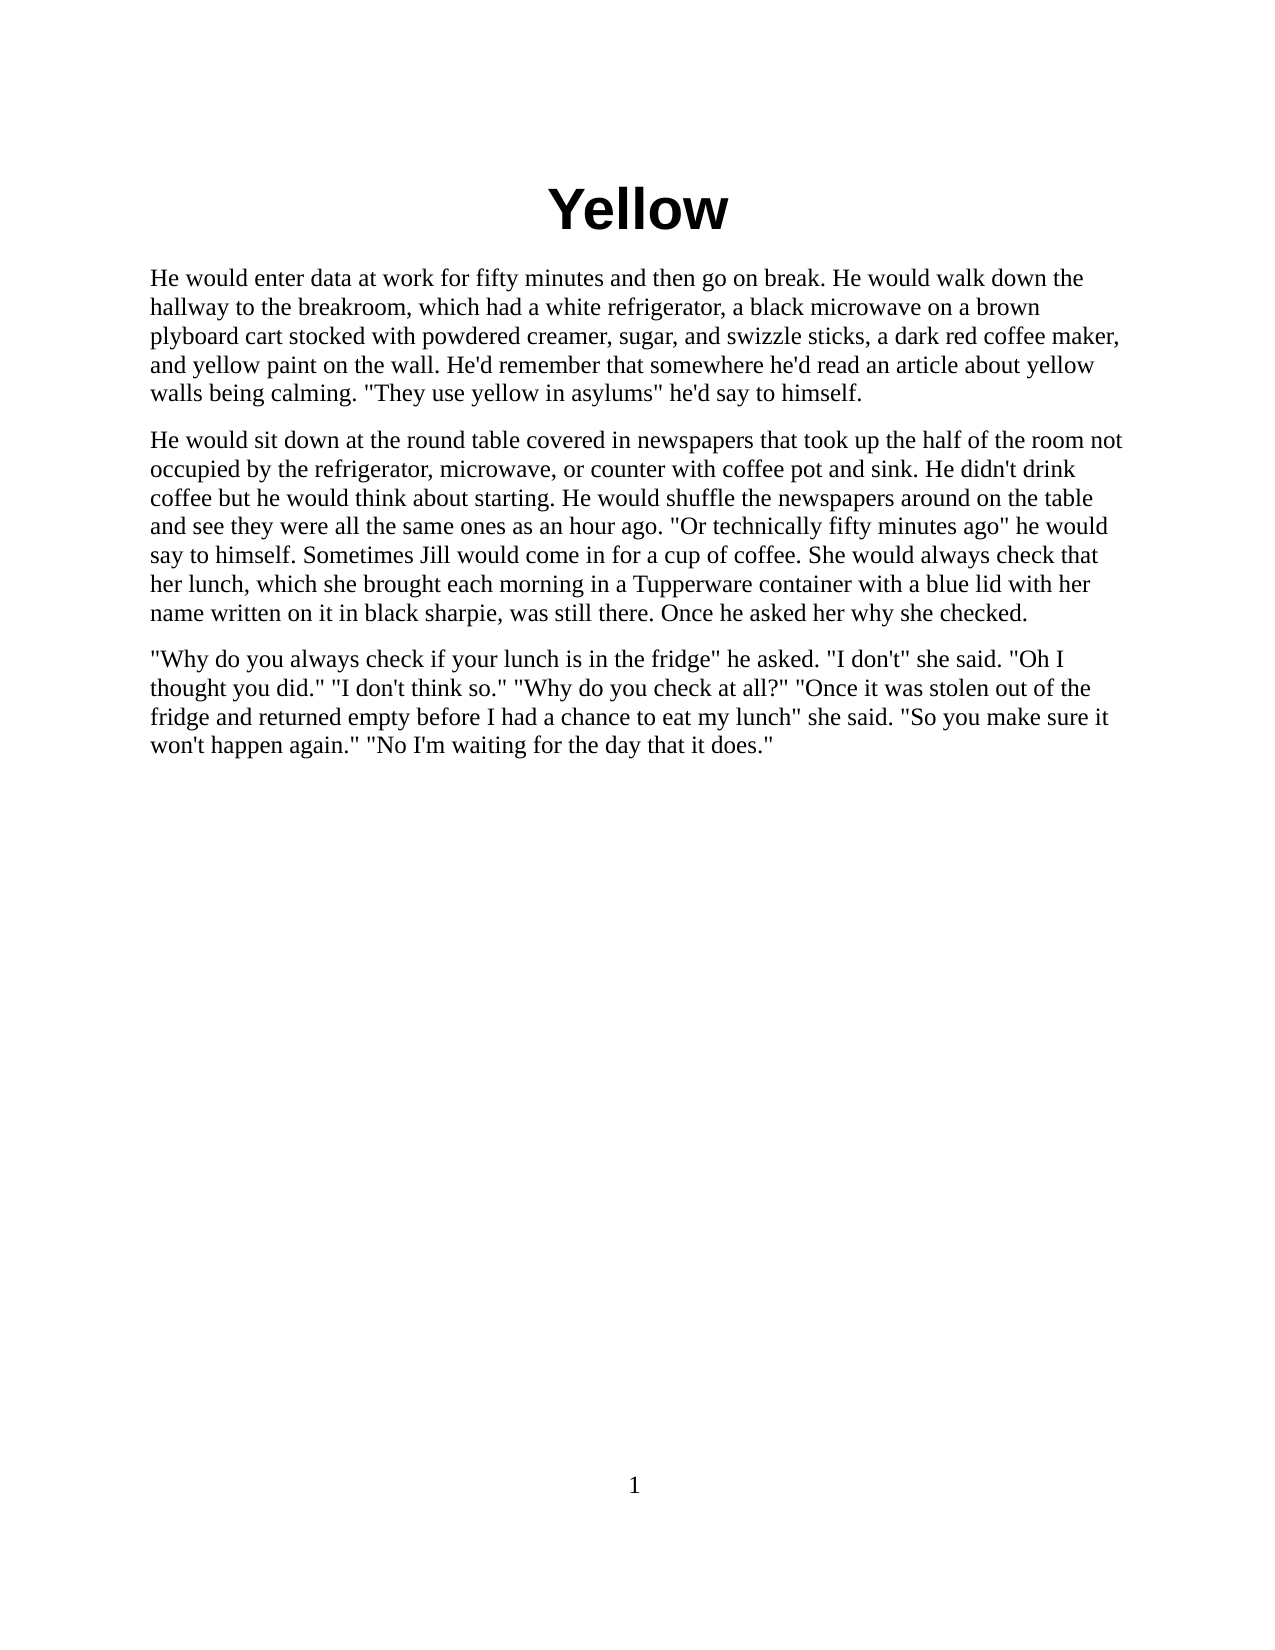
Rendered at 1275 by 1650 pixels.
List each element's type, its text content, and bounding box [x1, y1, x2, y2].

title Yellow [150, 175, 1125, 242]
text He would sit down at the round table covered in newspapers that took up the half of the room not occupied by the refrigerator, microwave, or counter with coffee pot and sink. He didn't drink coffee but he would think about starting. He would shuffle the newspapers around on the table and see they were all the same ones as an hour ago. "Or technically fifty minutes ago" he would say to himself. Sometimes Jill would come in for a cup of coffee. She would always check that her lunch, which she brought each morning in a Tupperware container with a blue lid with her name written on it in black sharpie, was still there. Once he asked her why she checked. [150, 425, 1125, 626]
text "Why do you always check if your lunch is in the fridge" he asked. "I don't" she said. "Oh I thought you did." "I don't think so." "Why do you check at all?" "Once it was stolen out of the fridge and returned empty before I had a chance to eat my lunch" she said. "So you make sure it won't happen again." "No I'm waiting for the day that it does." [150, 644, 1125, 759]
text He would enter data at work for fifty minutes and then go on break. He would walk down the hallway to the breakroom, which had a white refrigerator, a black microwave on a brown plyboard cart stocked with powdered creamer, sugar, and swizzle sticks, a dark red coffee maker, and yellow paint on the wall. He'd remember that somewhere he'd read an article about yellow walls being calming. "They use yellow in asylums" he'd say to himself. [150, 263, 1125, 407]
